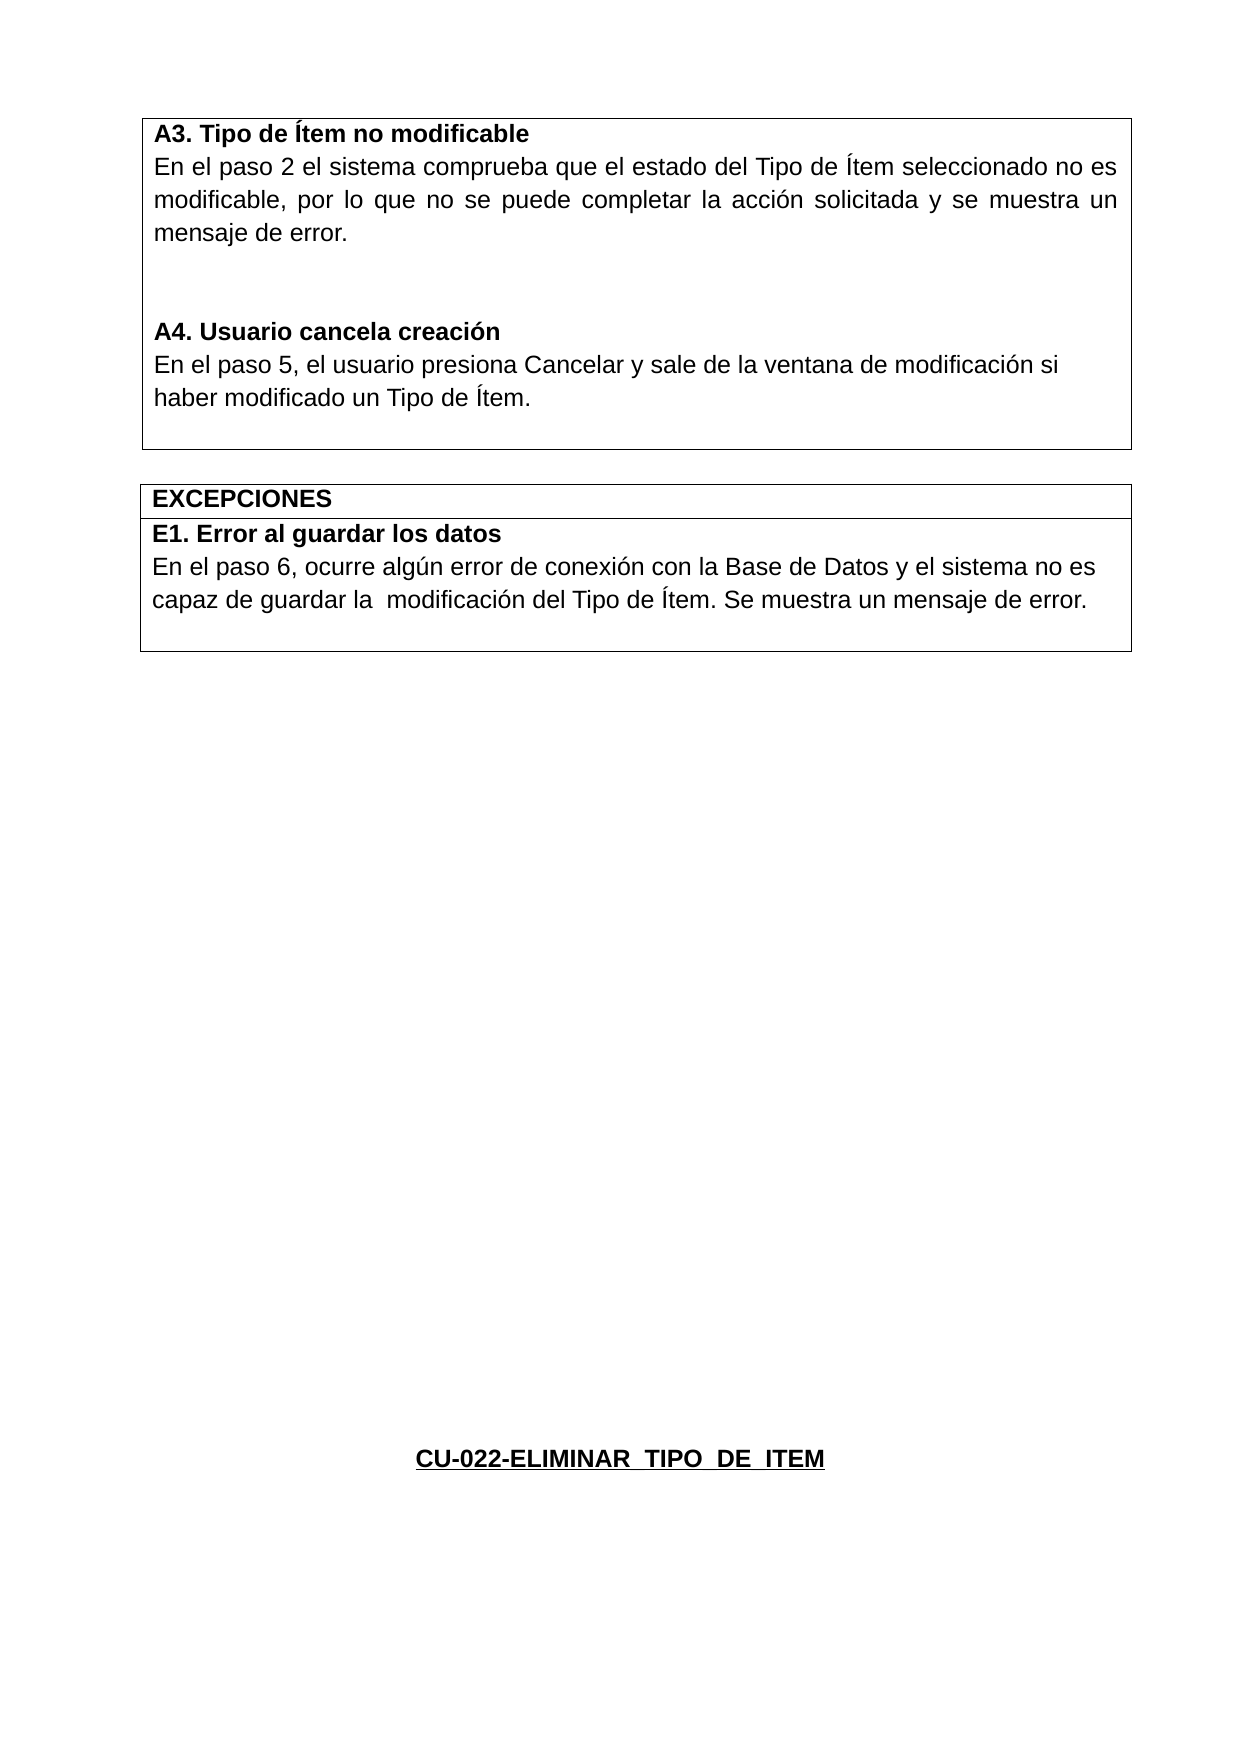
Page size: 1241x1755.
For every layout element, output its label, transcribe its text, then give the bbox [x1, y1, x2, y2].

text CU-022-ELIMINAR_TIPO_DE_ITEM [118, 1444, 1122, 1473]
table_header EXCEPCIONES [141, 485, 1131, 517]
table_cell E1. Error al guardar los datos En el paso 6, ocurre algún error de conexión con la Base de Datos y el sistema no es capaz de guardar la modificación del Tipo de Ítem. Se muestra un mensaje de error. [141, 519, 1131, 651]
table_cell A3. Tipo de Ítem no modificable En el paso 2 el sistema comprueba que el estado del Tipo de Ítem seleccionado no es modificable, por lo que no se puede completar la acción solicitada y se muestra un mensaje de error. A4. Usuario cancela creación En el paso 5, el usuario presiona Cancelar y sale de la ventana de modificación si haber modificado un Tipo de Ítem. [143, 119, 1131, 449]
